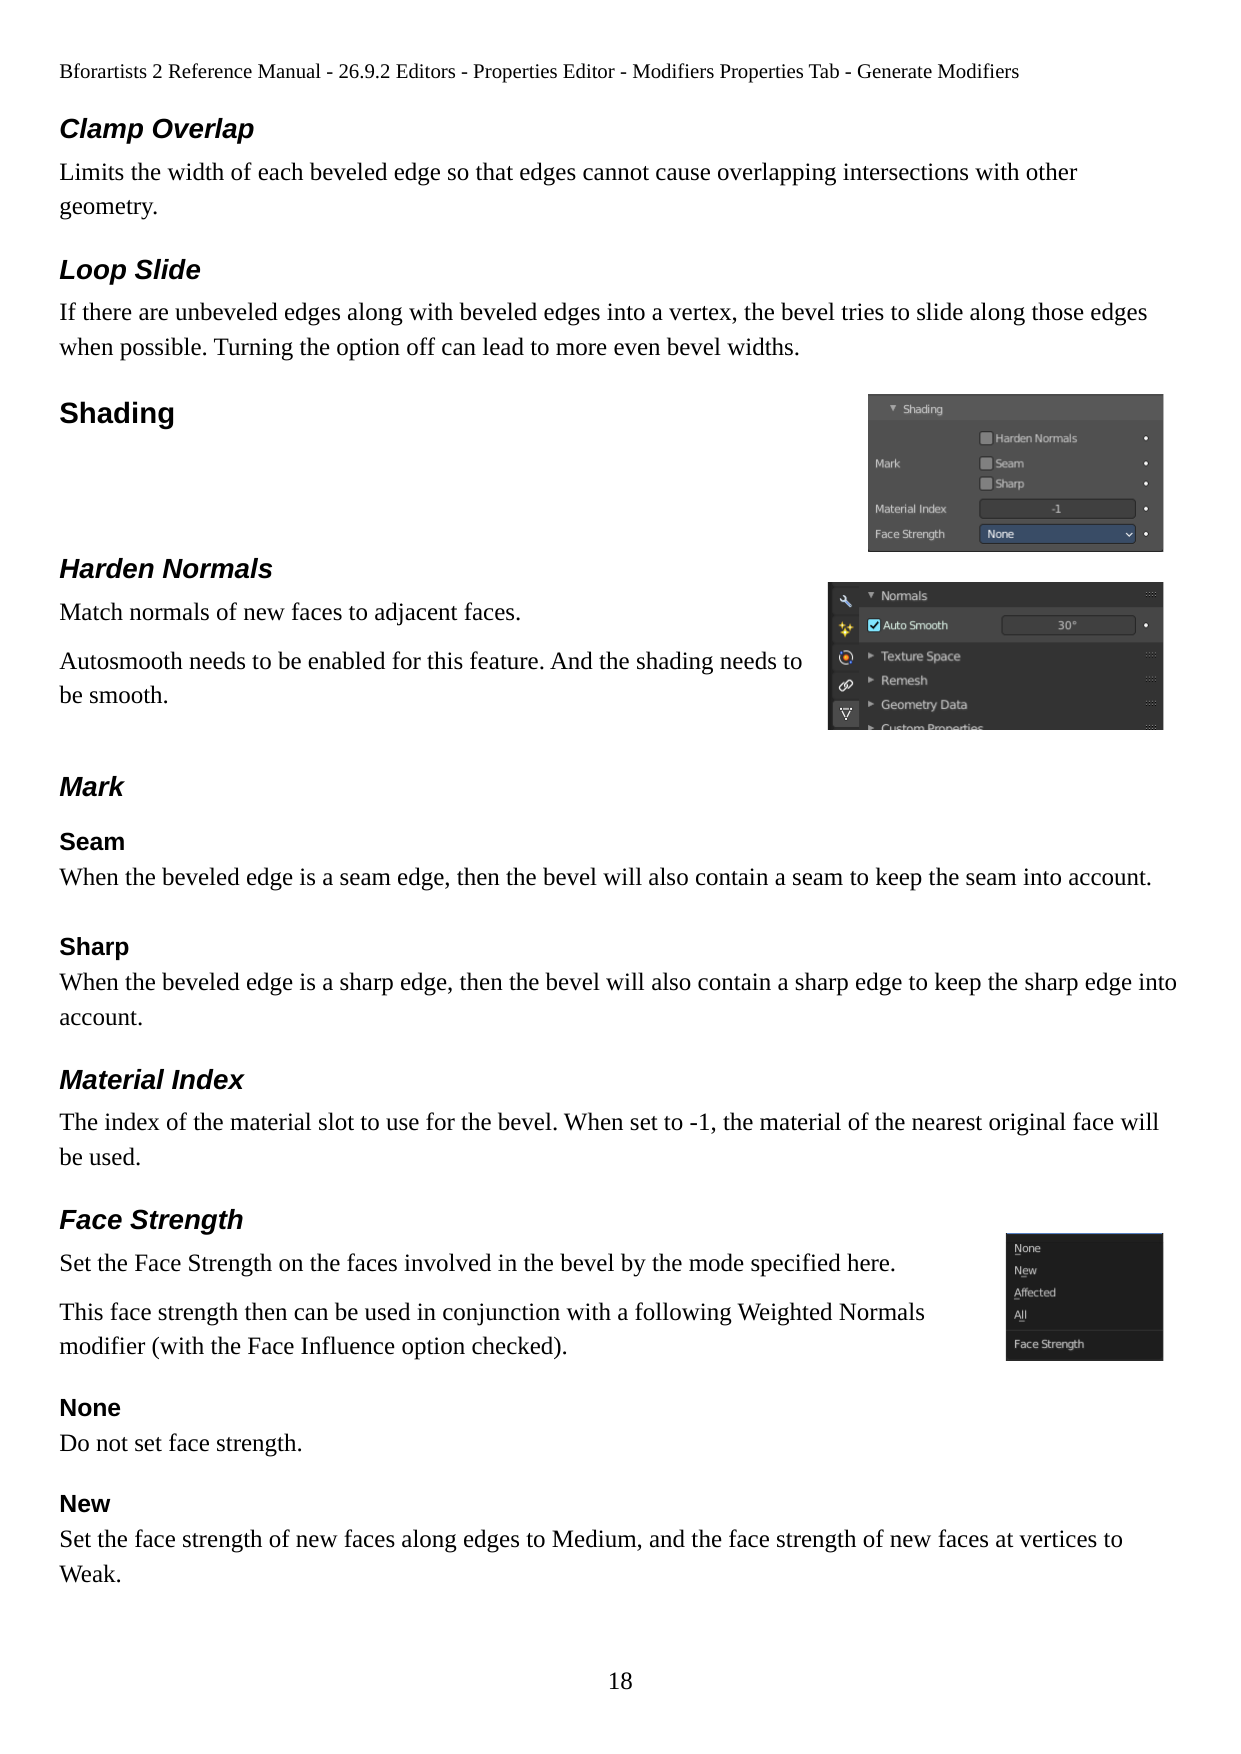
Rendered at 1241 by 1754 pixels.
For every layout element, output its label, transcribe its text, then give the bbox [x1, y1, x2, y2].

subtitle [1164, 396, 1181, 429]
picture [868, 394, 1164, 552]
subtitle Clamp Overlap [59, 113, 1181, 144]
subtitle Shading [59, 396, 868, 429]
text If there are unbeveled edges along with beveled edges into a vertex, the bevel tries to slide along those edges when possible. Turning the option off can lead to more even bevel widths. [59, 297, 1181, 361]
subtitle Harden Normals [59, 552, 1181, 584]
text Match normals of new faces to adjacent faces. [59, 597, 827, 626]
subtitle New [59, 1489, 1181, 1518]
text Set the Face Strength on the faces involved in the bevel by the mode specified here. [59, 1248, 1005, 1277]
subtitle Sharp [59, 932, 1181, 961]
text Do not set face strength. [59, 1428, 1181, 1457]
text Set the face strength of new faces along edges to Medium, and the face strength of new faces at vertices to Weak. [59, 1524, 1181, 1587]
text Autosmooth needs to be enabled for this feature. And the shading needs to be smooth. [59, 646, 827, 709]
picture [1005, 1233, 1164, 1361]
text Limits the width of each beveled edge so that edges cannot cause overlapping intersections with other geometry. [59, 157, 1181, 220]
subtitle Mark [59, 771, 1181, 802]
text The index of the material slot to use for the bevel. When set to -1, the material of the nearest original face will be used. [59, 1107, 1181, 1171]
subtitle None [59, 1393, 1181, 1422]
subtitle Material Index [59, 1063, 1181, 1095]
text When the beveled edge is a sharp edge, then the bevel will also contain a sharp edge to keep the sharp edge into account. [59, 967, 1181, 1030]
text When the beveled edge is a seam edge, then the bevel will also contain a seam to keep the seam into account. [59, 862, 1181, 891]
subtitle Loop Slide [59, 253, 1181, 285]
subtitle Seam [59, 827, 1181, 856]
subtitle Face Strength [59, 1203, 1181, 1235]
text This face strength then can be used in conjunction with a following Weighted Normals modifier (with the Face Influence option checked). [59, 1297, 1005, 1360]
picture [827, 582, 1164, 730]
